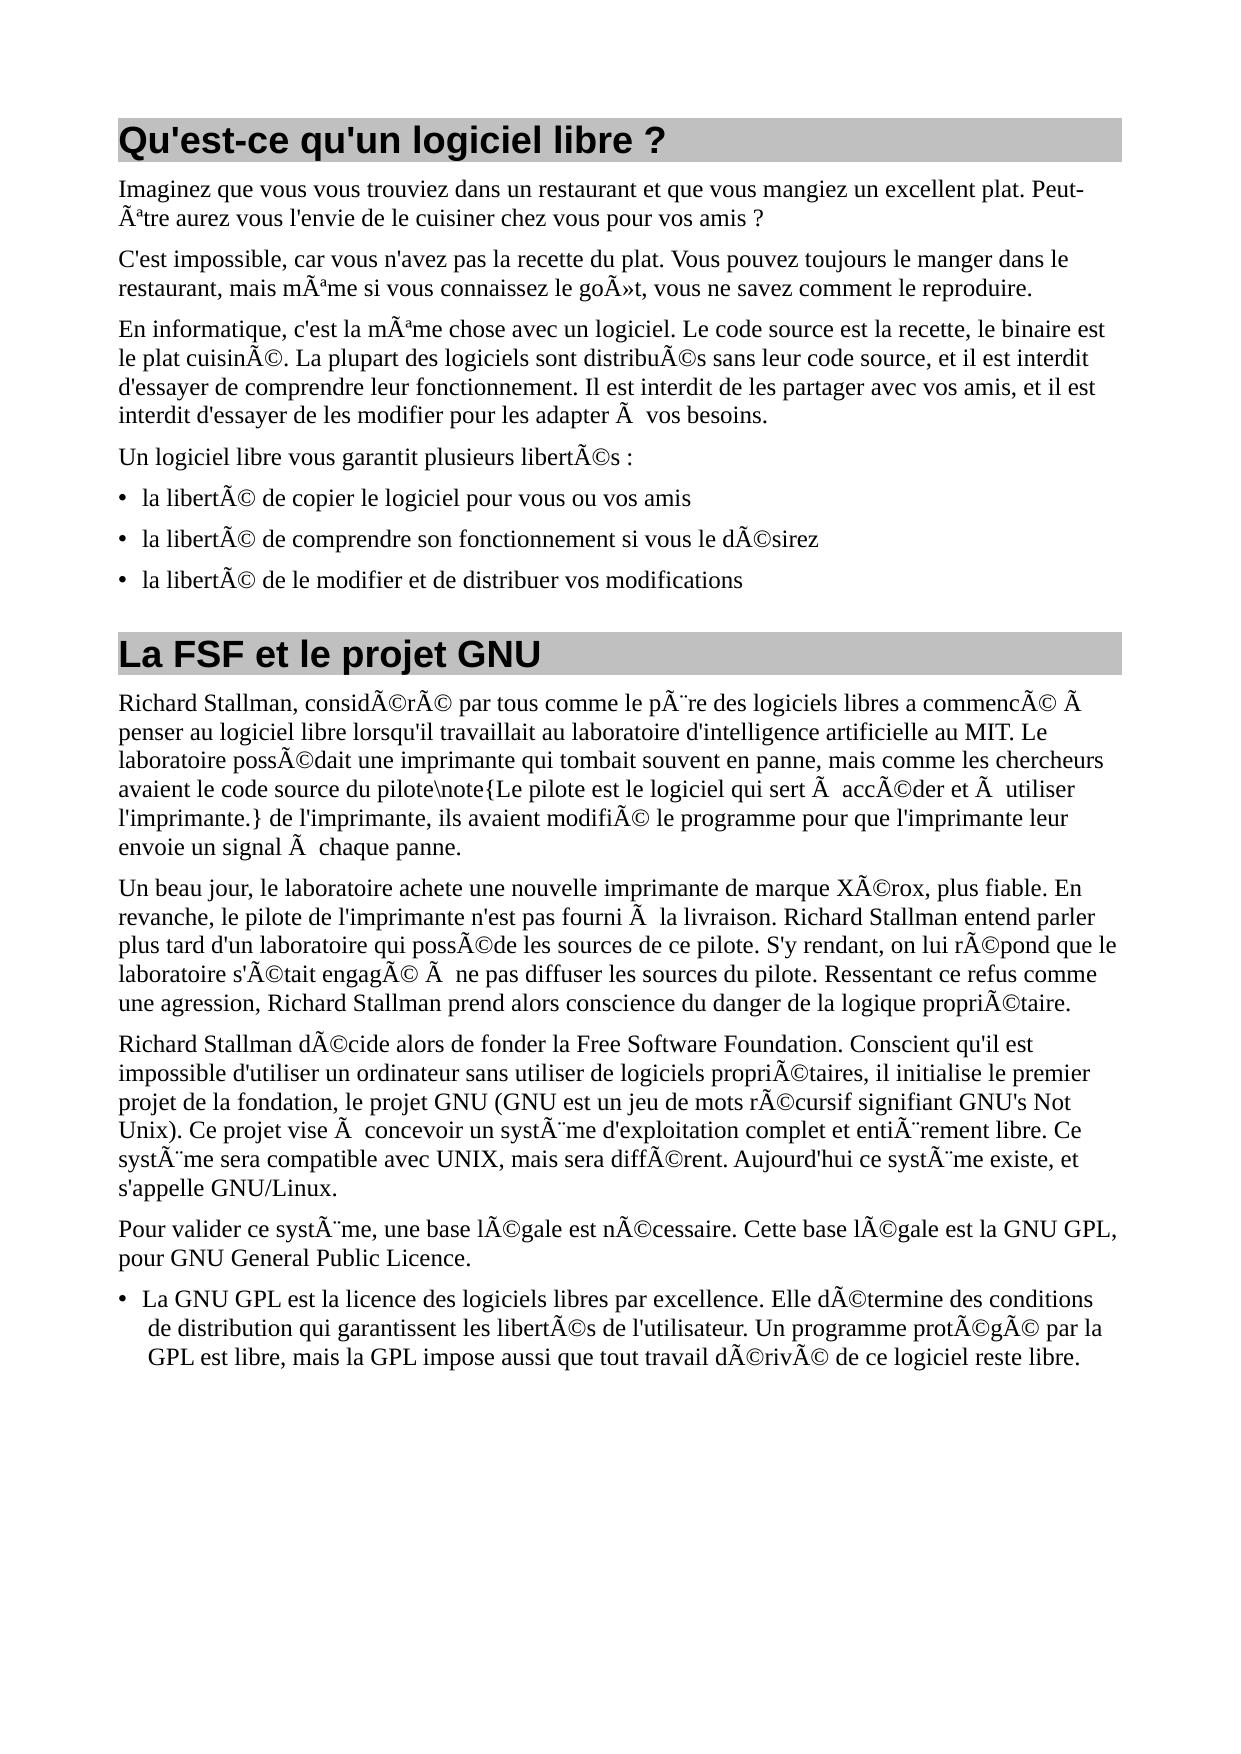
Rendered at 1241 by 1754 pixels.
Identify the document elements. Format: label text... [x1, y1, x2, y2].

text Un logiciel libre vous garantit plusieurs libertÃ©s : [118, 442, 1122, 471]
text Un beau jour, le laboratoire achete une nouvelle imprimante de marque XÃ©rox, plus fiable. En revanche, le pilote de l'imprimante n'est pas fourni Ã la livraison. Richard Stallman entend parler plus tard d'un laboratoire qui possÃ©de les sources de ce pilote. S'y rendant, on lui rÃ©pond que le laboratoire s'Ã©tait engagÃ© Ã ne pas diffuser les sources du pilote. Ressentant ce refus comme une agression, Richard Stallman prend alors conscience du danger de la logique propriÃ©taire. [118, 873, 1122, 1017]
text Pour valider ce systÃ¨me, une base lÃ©gale est nÃ©cessaire. Cette base lÃ©gale est la GNU GPL, pour GNU General Public Licence. [118, 1214, 1122, 1272]
list La GNU GPL est la licence des logiciels libres par excellence. Elle dÃ©termine des conditions de distribution qui garantissent les libertÃ©s de l'utilisateur. Un programme protÃ©gÃ© par la GPL est libre, mais la GPL impose aussi que tout travail dÃ©rivÃ© de ce logiciel reste libre. [118, 1284, 1122, 1370]
subtitle Qu'est-ce qu'un logiciel libre ? [118, 118, 1122, 162]
subtitle La FSF et le projet GNU [118, 632, 1122, 675]
list la libertÃ© de le modifier et de distribuer vos modifications [118, 566, 1122, 594]
text Richard Stallman, considÃ©rÃ© par tous comme le pÃ¨re des logiciels libres a commencÃ© Ã penser au logiciel libre lorsqu'il travaillait au laboratoire d'intelligence artificielle au MIT. Le laboratoire possÃ©dait une imprimante qui tombait souvent en panne, mais comme les chercheurs avaient le code source du pilote\note{Le pilote est le logiciel qui sert Ã accÃ©der et Ã utiliser l'imprimante.} de l'imprimante, ils avaient modifiÃ© le programme pour que l'imprimante leur envoie un signal Ã chaque panne. [118, 688, 1122, 860]
text Richard Stallman dÃ©cide alors de fonder la Free Software Foundation. Conscient qu'il est impossible d'utiliser un ordinateur sans utiliser de logiciels propriÃ©taires, il initialise le premier projet de la fondation, le projet GNU (GNU est un jeu de mots rÃ©cursif signifiant GNU's Not Unix). Ce projet vise Ã concevoir un systÃ¨me d'exploitation complet et entiÃ¨rement libre. Ce systÃ¨me sera compatible avec UNIX, mais sera diffÃ©rent. Aujourd'hui ce systÃ¨me existe, et s'appelle GNU/Linux. [118, 1029, 1122, 1202]
text C'est impossible, car vous n'avez pas la recette du plat. Vous pouvez toujours le manger dans le restaurant, mais mÃªme si vous connaissez le goÃ»t, vous ne savez comment le reproduire. [118, 244, 1122, 302]
text Imaginez que vous vous trouviez dans un restaurant et que vous mangiez un excellent plat. Peut-Ãªtre aurez vous l'envie de le cuisiner chez vous pour vos amis ? [118, 174, 1122, 232]
list la libertÃ© de copier le logiciel pour vous ou vos amis [118, 483, 1122, 512]
list la libertÃ© de comprendre son fonctionnement si vous le dÃ©sirez [118, 524, 1122, 553]
text En informatique, c'est la mÃªme chose avec un logiciel. Le code source est la recette, le binaire est le plat cuisinÃ©. La plupart des logiciels sont distribuÃ©s sans leur code source, et il est interdit d'essayer de comprendre leur fonctionnement. Il est interdit de les partager avec vos amis, et il est interdit d'essayer de les modifier pour les adapter Ã vos besoins. [118, 314, 1122, 429]
